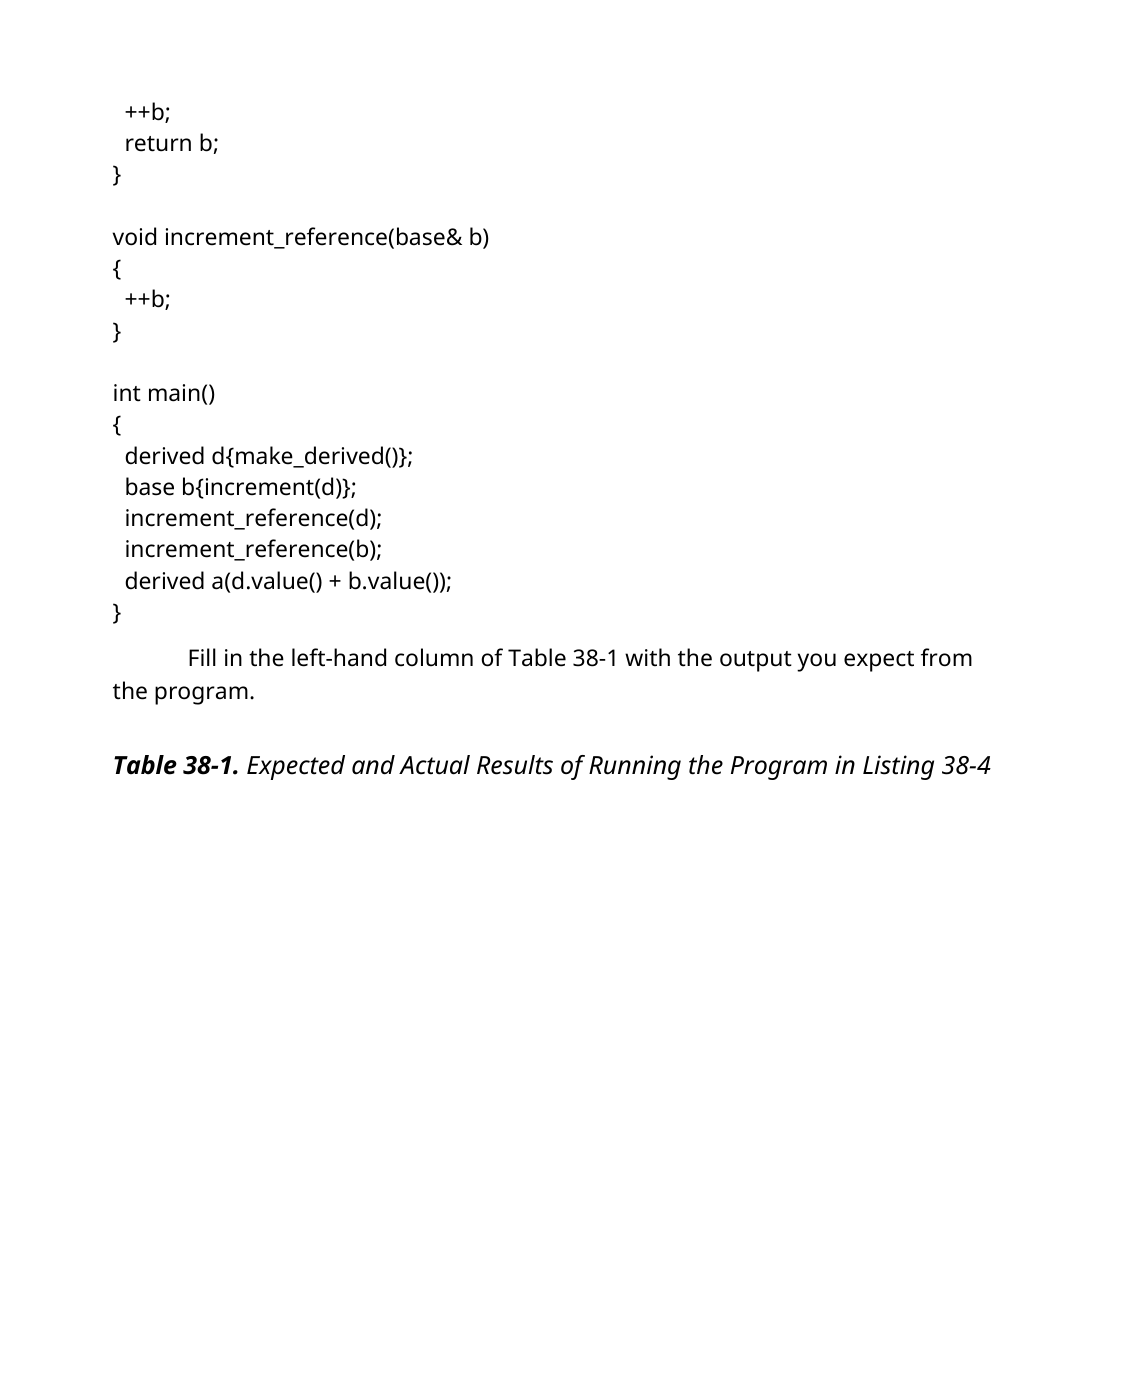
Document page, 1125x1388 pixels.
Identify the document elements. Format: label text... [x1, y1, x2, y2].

text ++b; [112, 96, 1012, 127]
text { [112, 408, 1012, 440]
text void increment_reference(base& b) [112, 221, 1012, 252]
text derived d{make_derived()}; [112, 440, 1012, 471]
text } [112, 596, 1012, 627]
text return b; [112, 127, 1012, 158]
text increment_reference(d); [112, 502, 1012, 533]
text ++b; [112, 283, 1012, 315]
text { [112, 252, 1012, 283]
text int main() [112, 377, 1012, 408]
text } [112, 315, 1012, 346]
text derived a(d.value() + b.value()); [112, 565, 1012, 596]
text } [112, 158, 1012, 190]
text Table 38-1. Expected and Actual Results of Running the Program in Listing 38-4 [112, 748, 1012, 782]
text increment_reference(b); [112, 533, 1012, 565]
text Fill in the left-hand column of Table 38-1 with the output you expect from the program. [112, 640, 1012, 706]
text base b{increment(d)}; [112, 471, 1012, 502]
